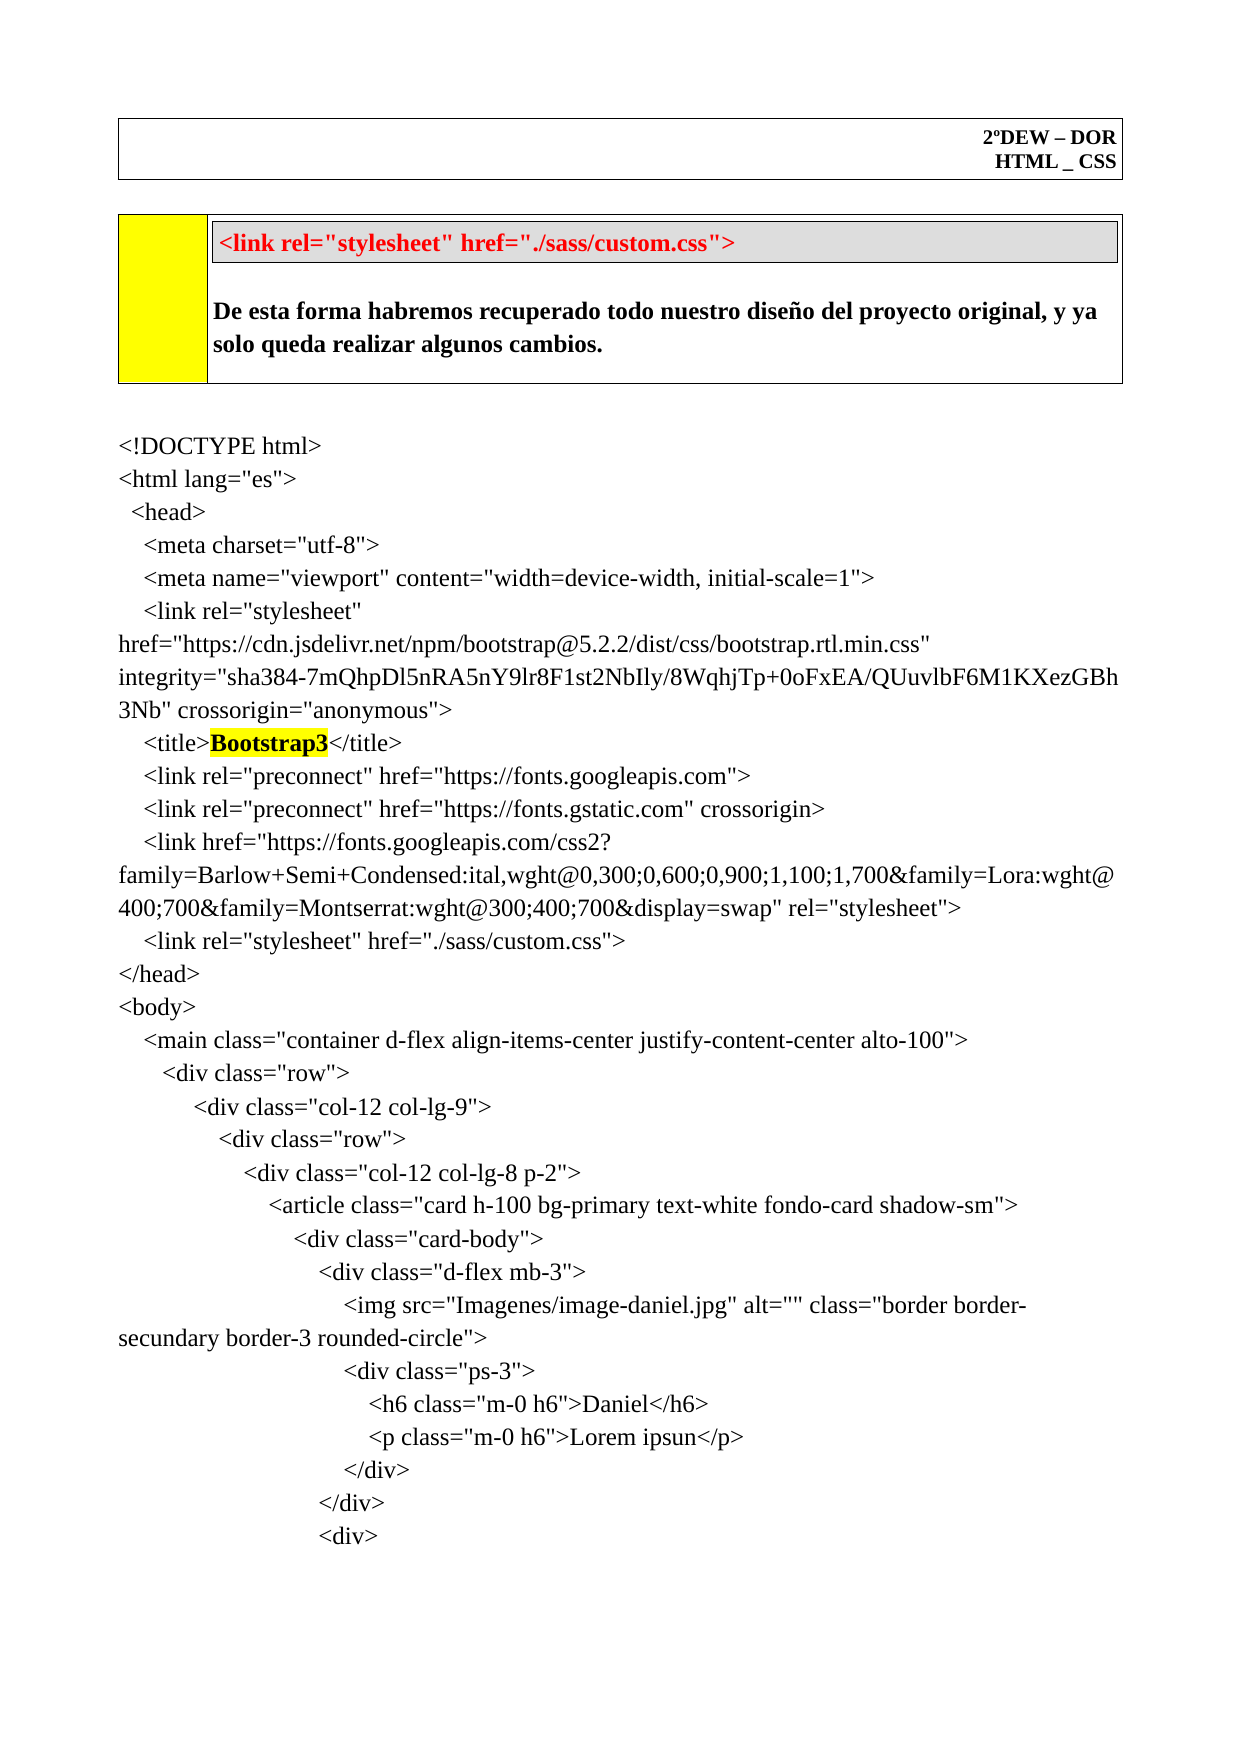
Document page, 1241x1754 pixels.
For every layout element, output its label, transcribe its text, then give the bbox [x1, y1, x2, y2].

text <div class="col-12 col-lg-9"> [118, 1092, 1122, 1120]
text <link rel="stylesheet" href="./sass/custom.css"> [118, 926, 1122, 955]
text <!DOCTYPE html> [118, 431, 1122, 460]
text <div class="row"> [118, 1058, 1122, 1087]
table_header <link rel="stylesheet" href="./sass/custom.css"> [213, 222, 1117, 262]
text </head> [118, 959, 1122, 988]
text <link rel="stylesheet" href="https://cdn.jsdelivr.net/npm/bootstrap@5.2.2/dist/css/bootstrap.rtl.min.css" integrity="sha384-7mQhpDl5nRA5nY9lr8F1st2NbIly/8WqhjTp+0oFxEA/QUuvlbF6M1KXezGBh3Nb" crossorigin="anonymous"> [118, 596, 1122, 724]
text <link rel="preconnect" href="https://fonts.gstatic.com" crossorigin> [118, 794, 1122, 823]
text <link href="https://fonts.googleapis.com/css2?family=Barlow+Semi+Condensed:ital,wght@0,300;0,600;0,900;1,100;1,700&family=Lora:wght@400;700&family=Montserrat:wght@300;400;700&display=swap" rel="stylesheet"> [118, 827, 1122, 922]
table_cell [119, 215, 207, 382]
text <p class="m-0 h6">Lorem ipsun</p> [118, 1422, 1122, 1451]
text <div class="ps-3"> [118, 1356, 1122, 1384]
text <meta name="viewport" content="width=device-width, initial-scale=1"> [118, 563, 1122, 592]
text <div class="d-flex mb-3"> [118, 1257, 1122, 1285]
text <html lang="es"> [118, 464, 1122, 493]
text <main class="container d-flex align-items-center justify-content-center alto-100"> [118, 1026, 1122, 1054]
text <body> [118, 992, 1122, 1021]
text </div> [118, 1455, 1122, 1483]
text <head> [118, 497, 1122, 526]
text <link rel="preconnect" href="https://fonts.googleapis.com"> [118, 761, 1122, 790]
text <img src="Imagenes/image-daniel.jpg" alt="" class="border border-secundary border-3 rounded-circle"> [118, 1290, 1122, 1351]
table_cell De esta forma habremos recuperado todo nuestro diseño del proyecto original, y ya solo queda realizar algunos cambios. [208, 215, 1122, 382]
text <div> [118, 1521, 1122, 1549]
text <article class="card h-100 bg-primary text-white fondo-card shadow-sm"> [118, 1191, 1122, 1219]
text <div class="card-body"> [118, 1224, 1122, 1252]
text <div class="col-12 col-lg-8 p-2"> [118, 1158, 1122, 1186]
text </div> [118, 1488, 1122, 1517]
text <h6 class="m-0 h6">Daniel</h6> [118, 1389, 1122, 1417]
text <title>Bootstrap3</title> [118, 728, 1122, 757]
text <div class="row"> [118, 1124, 1122, 1153]
text <meta charset="utf-8"> [118, 530, 1122, 559]
